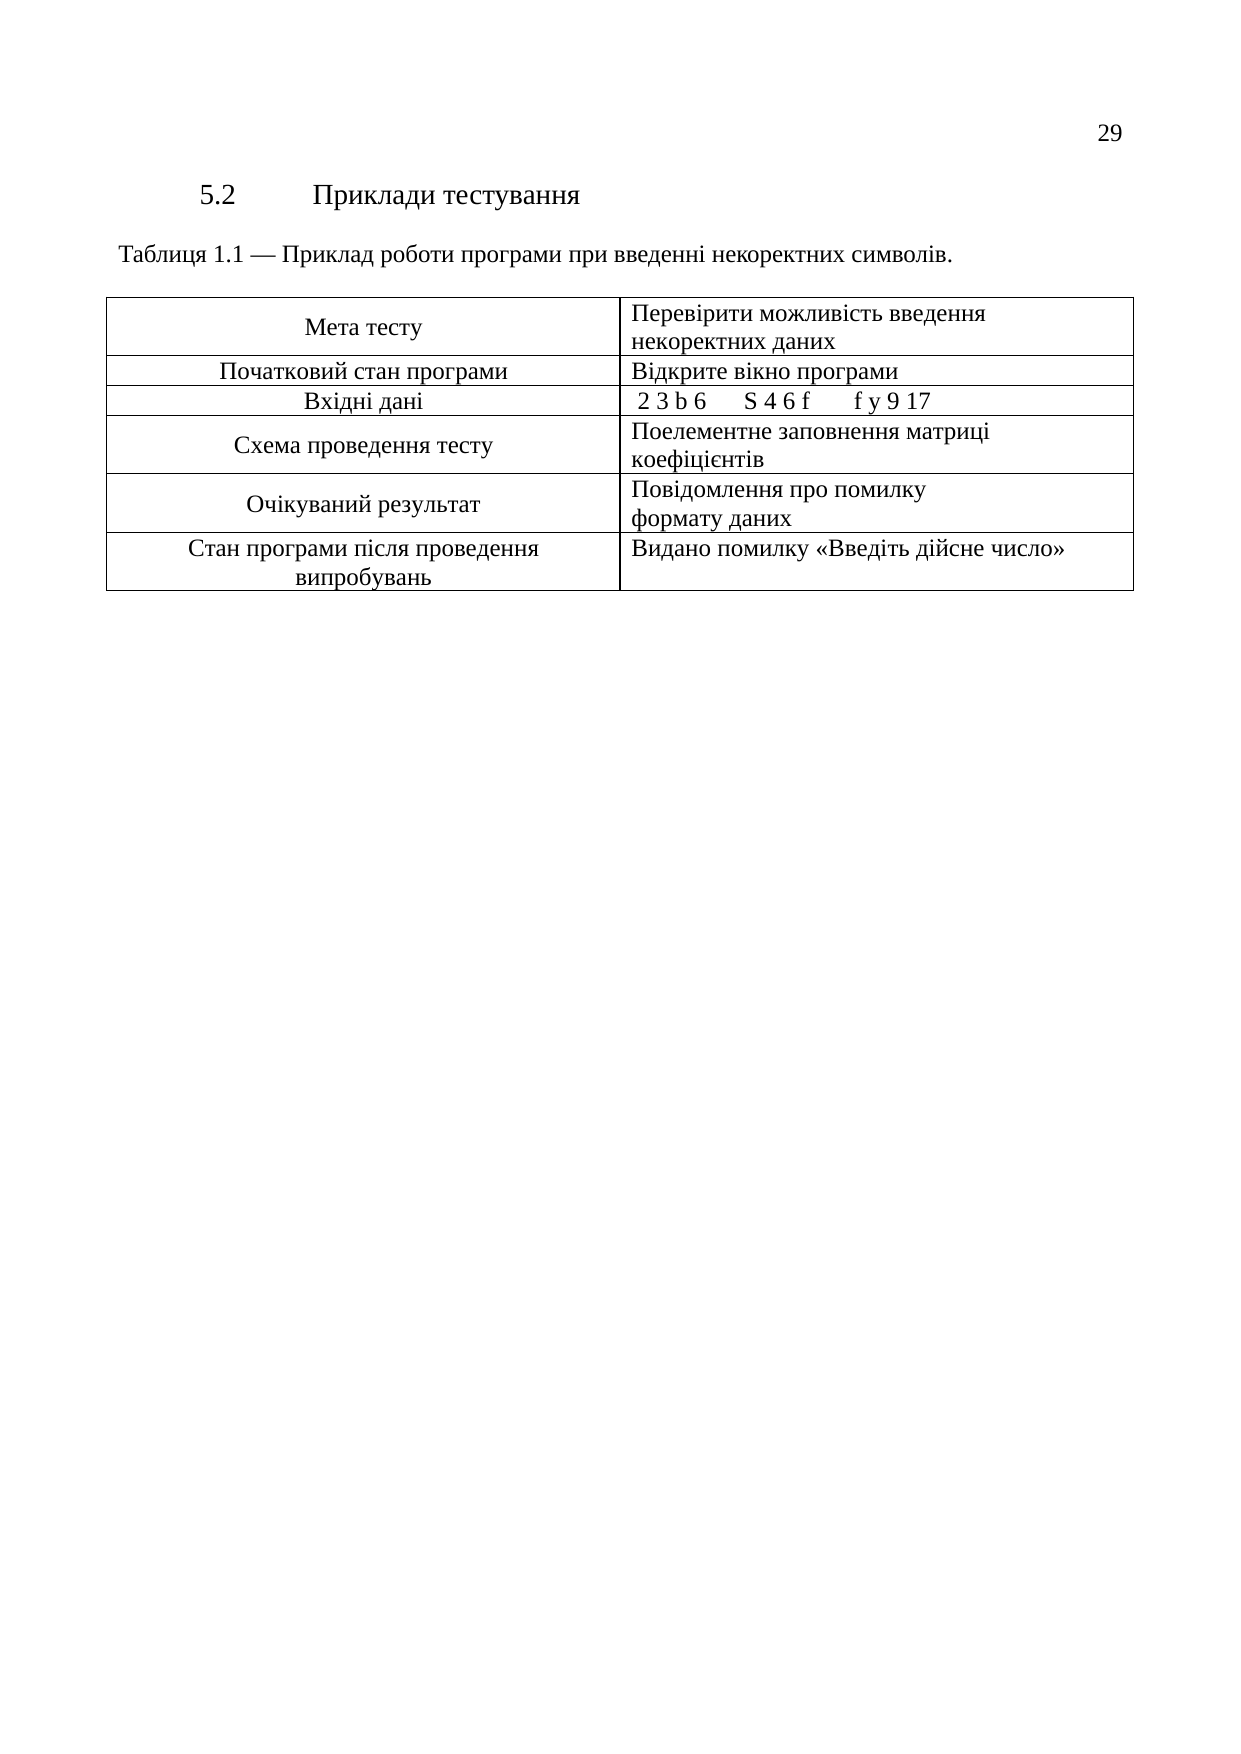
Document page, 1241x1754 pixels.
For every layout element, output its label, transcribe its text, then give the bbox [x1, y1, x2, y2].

table_cell Схема проведення тесту [107, 416, 619, 473]
table_header Мета тесту [107, 298, 619, 355]
table_cell 2 3 b 6 S 4 6 f f y 9 17 [621, 386, 1133, 415]
table_cell Початковий стан програми [107, 356, 619, 385]
table_header Перевірити можливість введення некоректних даних [621, 298, 1133, 355]
subtitle Приклади тестування [192, 177, 1122, 210]
text Таблиця 1.1 — Приклад роботи програми при введенні некоректних символів. [118, 239, 1122, 268]
table_cell Поелементне заповнення матриці коефіцієнтів [621, 416, 1133, 473]
table_cell Повідомлення про помилку формату даних [621, 474, 1133, 532]
table_cell Відкрите вікно програми [621, 356, 1133, 385]
table_cell Стан програми після проведення випробувань [107, 533, 619, 590]
table_cell Очікуваний результат [107, 474, 619, 532]
table_cell Видано помилку «Введіть дійсне число» [621, 533, 1133, 590]
table_cell Вхідні дані [107, 386, 619, 415]
